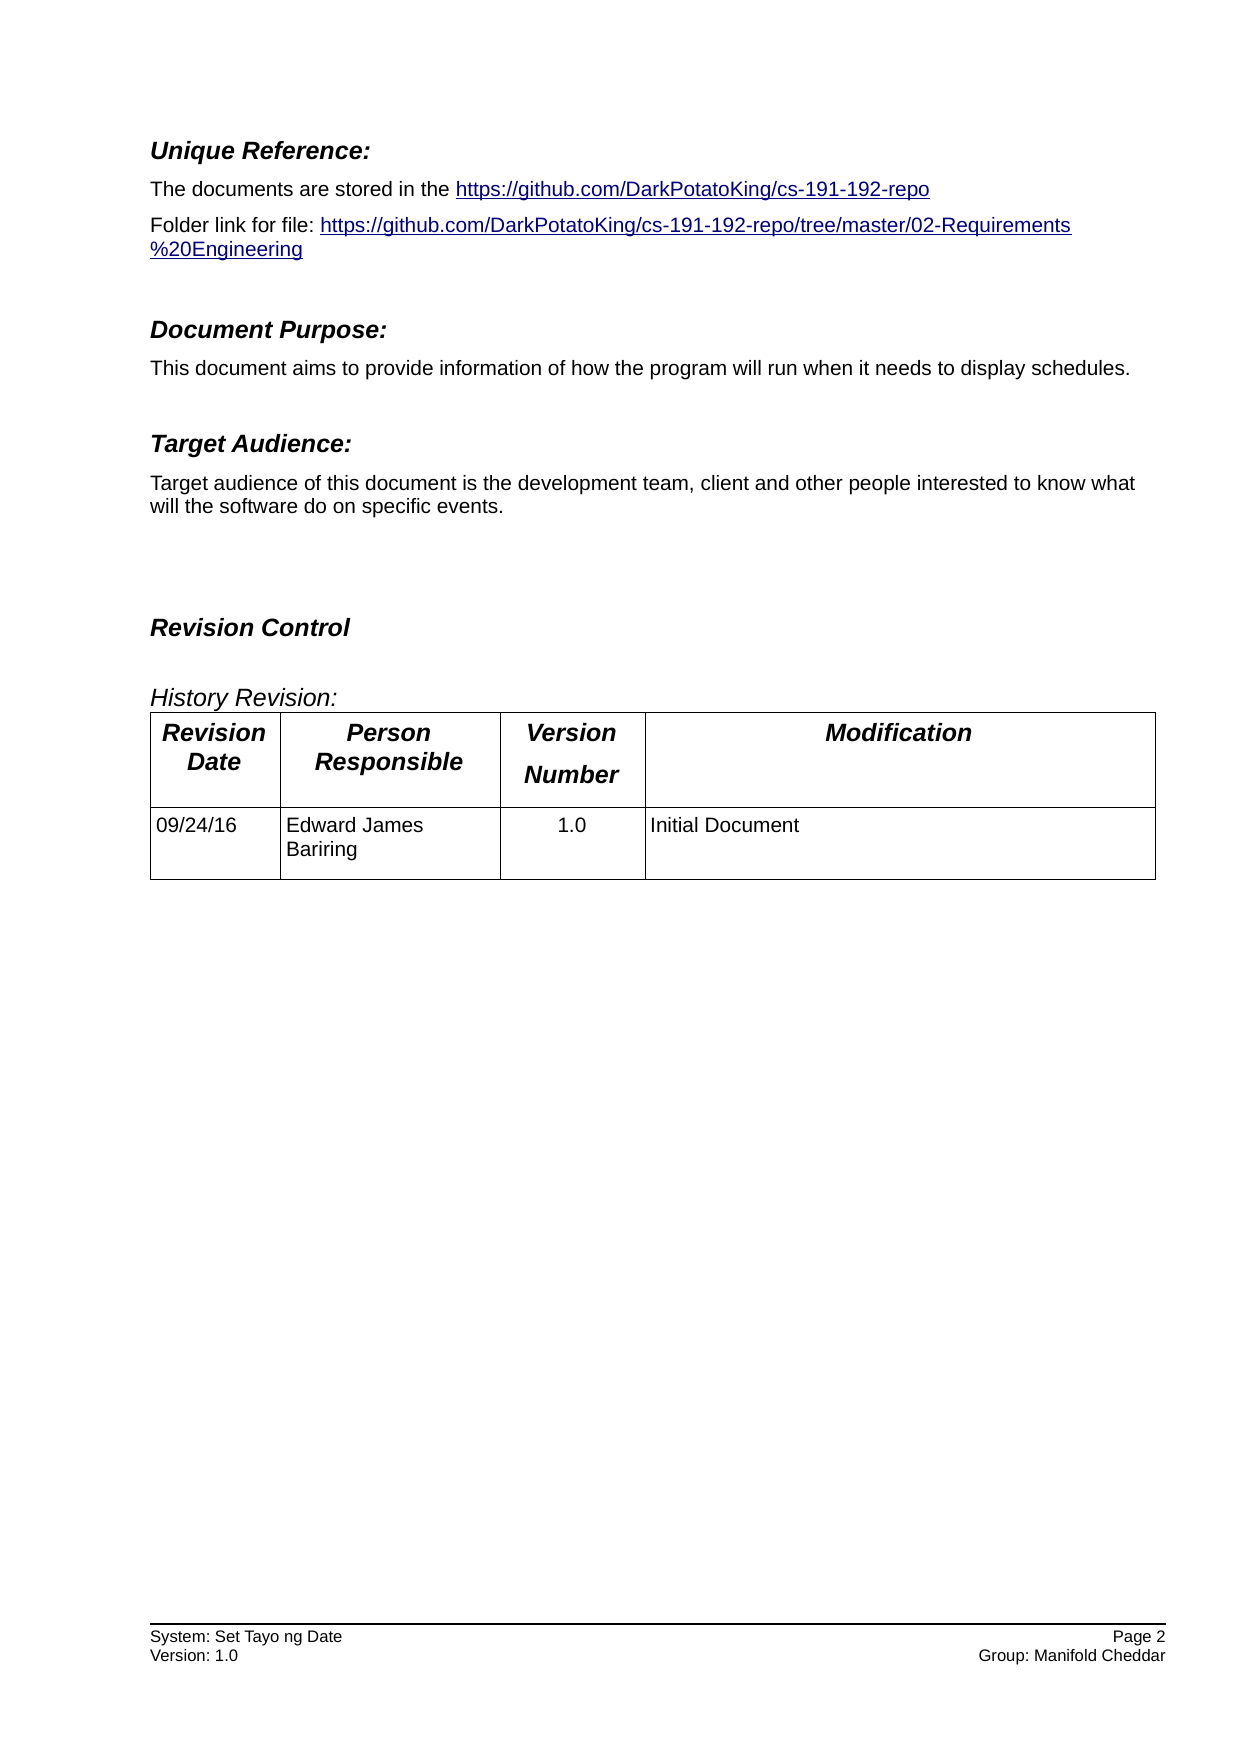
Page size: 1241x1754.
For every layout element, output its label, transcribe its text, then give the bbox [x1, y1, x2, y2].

table_cell 09/24/16 [151, 808, 280, 879]
subtitle Target Audience: [150, 429, 1166, 458]
table_header Revision Date [151, 713, 280, 807]
subtitle Target audience of this document is the development team, client and other people interested to know what will the software do on specific events. [150, 470, 1166, 518]
subtitle Folder link for file: https://github.com/DarkPotatoKing/cs-191-192-repo/tree/master/02-Requirements%20Engineering [150, 213, 1166, 261]
subtitle Revision Control [150, 613, 1166, 642]
table_header Version Number [501, 713, 645, 807]
subtitle Document Purpose: [150, 315, 1166, 344]
subtitle Unique Reference: [150, 136, 1166, 164]
table_header Person Responsible [281, 713, 500, 807]
subtitle This document aims to provide information of how the program will run when it needs to display schedules. [150, 356, 1166, 380]
table_cell Edward James Bariring [281, 808, 500, 879]
table_header Modification [646, 713, 1155, 807]
table_cell 1.0 [501, 808, 645, 879]
table_cell Initial Document [646, 808, 1155, 879]
text History Revision: [150, 683, 1166, 712]
subtitle The documents are stored in the https://github.com/DarkPotatoKing/cs-191-192-repo [150, 177, 1166, 201]
